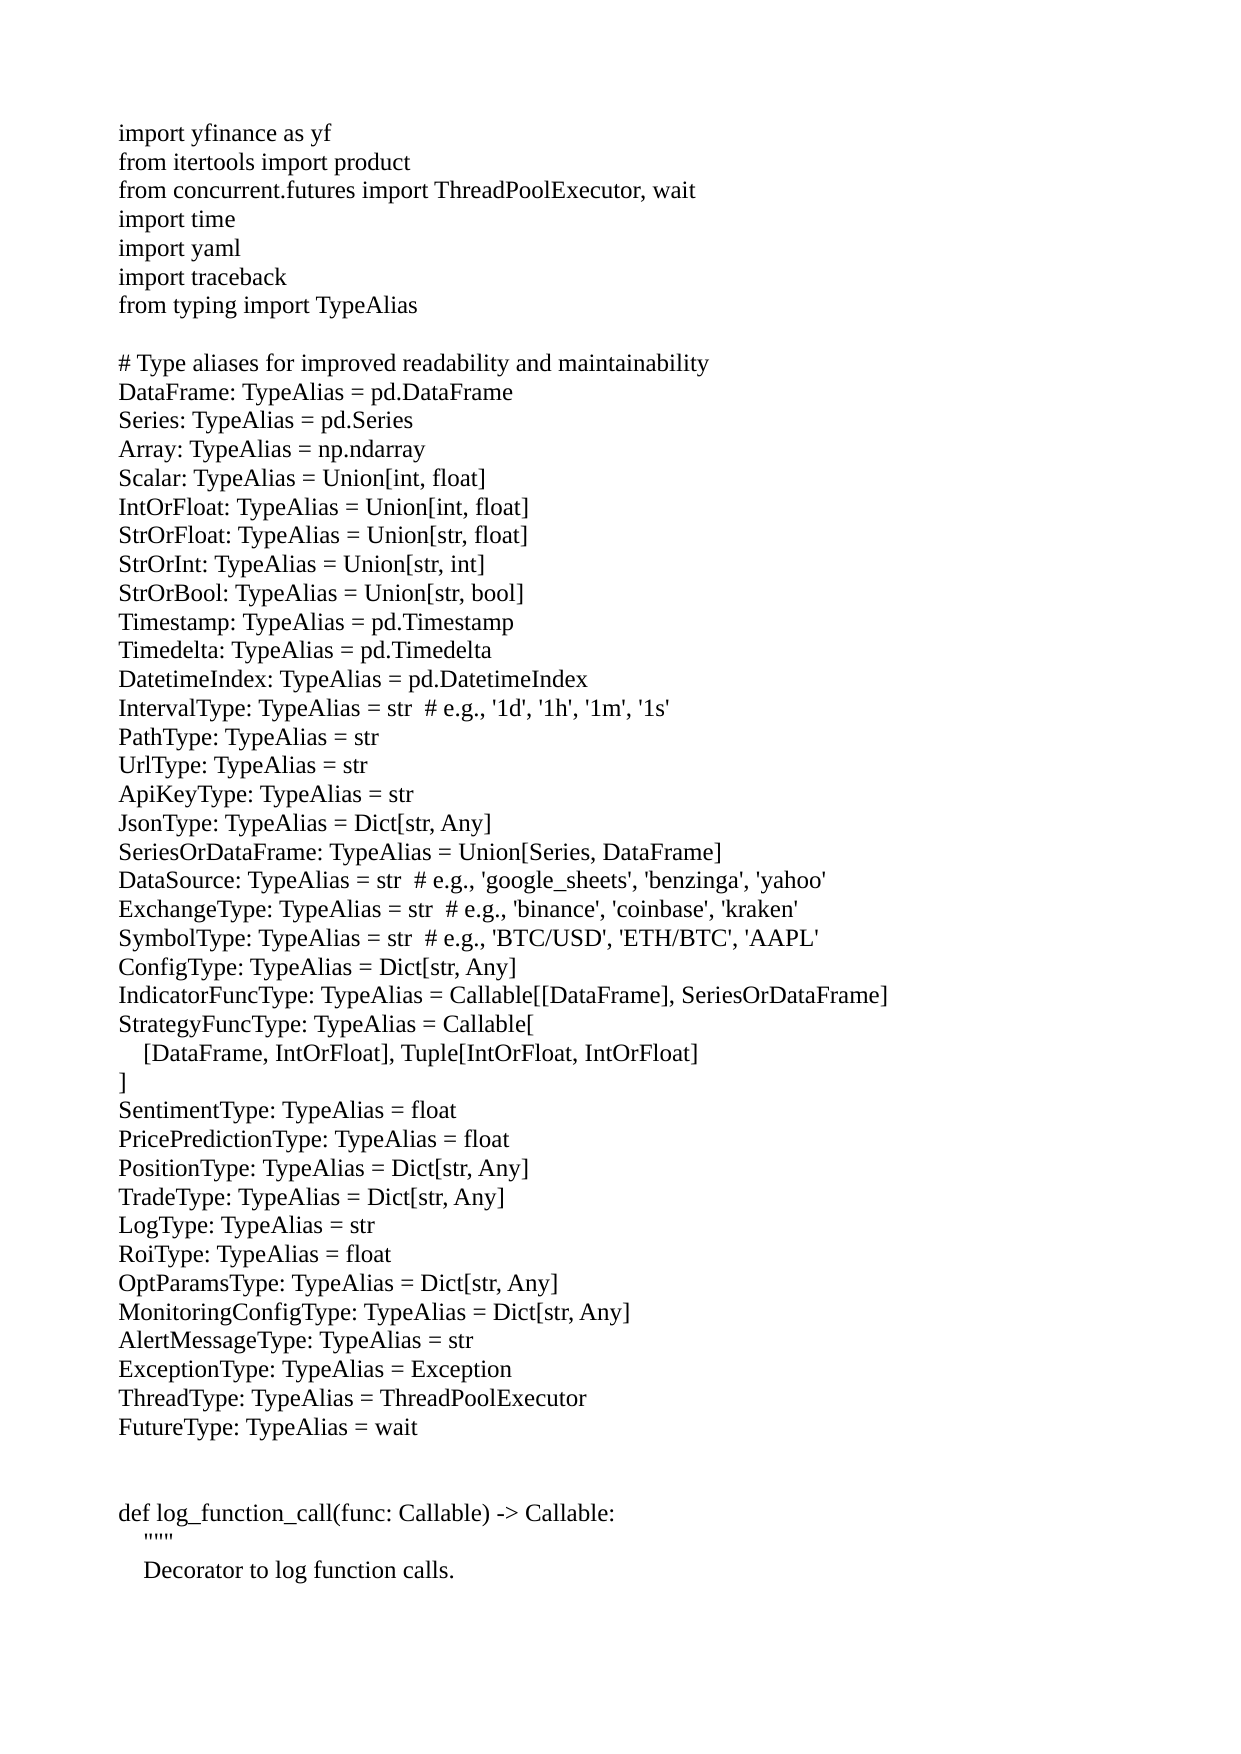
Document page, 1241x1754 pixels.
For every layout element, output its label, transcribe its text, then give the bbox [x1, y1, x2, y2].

text PathType: TypeAlias = str [118, 722, 1122, 751]
text Timestamp: TypeAlias = pd.Timestamp [118, 607, 1122, 636]
text MonitoringConfigType: TypeAlias = Dict[str, Any] [118, 1297, 1122, 1326]
text """ [118, 1527, 1122, 1556]
text ExchangeType: TypeAlias = str # e.g., 'binance', 'coinbase', 'kraken' [118, 894, 1122, 923]
text Decorator to log function calls. [118, 1556, 1122, 1584]
text ThreadType: TypeAlias = ThreadPoolExecutor [118, 1383, 1122, 1412]
text RoiType: TypeAlias = float [118, 1239, 1122, 1268]
text FutureType: TypeAlias = wait [118, 1412, 1122, 1441]
text Array: TypeAlias = np.ndarray [118, 434, 1122, 463]
text import yfinance as yf [118, 118, 1122, 147]
text IndicatorFuncType: TypeAlias = Callable[[DataFrame], SeriesOrDataFrame] [118, 981, 1122, 1009]
text SeriesOrDataFrame: TypeAlias = Union[Series, DataFrame] [118, 837, 1122, 866]
text Timedelta: TypeAlias = pd.Timedelta [118, 636, 1122, 664]
text import yaml [118, 233, 1122, 262]
text ExceptionType: TypeAlias = Exception [118, 1354, 1122, 1383]
text SymbolType: TypeAlias = str # e.g., 'BTC/USD', 'ETH/BTC', 'AAPL' [118, 923, 1122, 952]
text IntOrFloat: TypeAlias = Union[int, float] [118, 492, 1122, 521]
text ConfigType: TypeAlias = Dict[str, Any] [118, 952, 1122, 981]
text StrOrInt: TypeAlias = Union[str, int] [118, 549, 1122, 578]
text from typing import TypeAlias [118, 291, 1122, 319]
text StrOrFloat: TypeAlias = Union[str, float] [118, 521, 1122, 549]
text [DataFrame, IntOrFloat], Tuple[IntOrFloat, IntOrFloat] [118, 1038, 1122, 1067]
text from itertools import product [118, 147, 1122, 176]
text TradeType: TypeAlias = Dict[str, Any] [118, 1182, 1122, 1211]
text JsonType: TypeAlias = Dict[str, Any] [118, 808, 1122, 837]
text StrategyFuncType: TypeAlias = Callable[ [118, 1009, 1122, 1038]
text OptParamsType: TypeAlias = Dict[str, Any] [118, 1268, 1122, 1297]
text from concurrent.futures import ThreadPoolExecutor, wait [118, 176, 1122, 204]
text LogType: TypeAlias = str [118, 1211, 1122, 1239]
text import time [118, 204, 1122, 233]
text DataSource: TypeAlias = str # e.g., 'google_sheets', 'benzinga', 'yahoo' [118, 866, 1122, 894]
text import traceback [118, 262, 1122, 291]
text def log_function_call(func: Callable) -> Callable: [118, 1498, 1122, 1527]
text DataFrame: TypeAlias = pd.DataFrame [118, 377, 1122, 406]
text UrlType: TypeAlias = str [118, 751, 1122, 779]
text # Type aliases for improved readability and maintainability [118, 348, 1122, 377]
text IntervalType: TypeAlias = str # e.g., '1d', '1h', '1m', '1s' [118, 693, 1122, 722]
text SentimentType: TypeAlias = float [118, 1096, 1122, 1124]
text Scalar: TypeAlias = Union[int, float] [118, 463, 1122, 492]
text StrOrBool: TypeAlias = Union[str, bool] [118, 578, 1122, 607]
text PositionType: TypeAlias = Dict[str, Any] [118, 1153, 1122, 1182]
text ApiKeyType: TypeAlias = str [118, 779, 1122, 808]
text DatetimeIndex: TypeAlias = pd.DatetimeIndex [118, 664, 1122, 693]
text PricePredictionType: TypeAlias = float [118, 1124, 1122, 1153]
text AlertMessageType: TypeAlias = str [118, 1326, 1122, 1354]
text Series: TypeAlias = pd.Series [118, 406, 1122, 434]
text ] [118, 1067, 1122, 1096]
